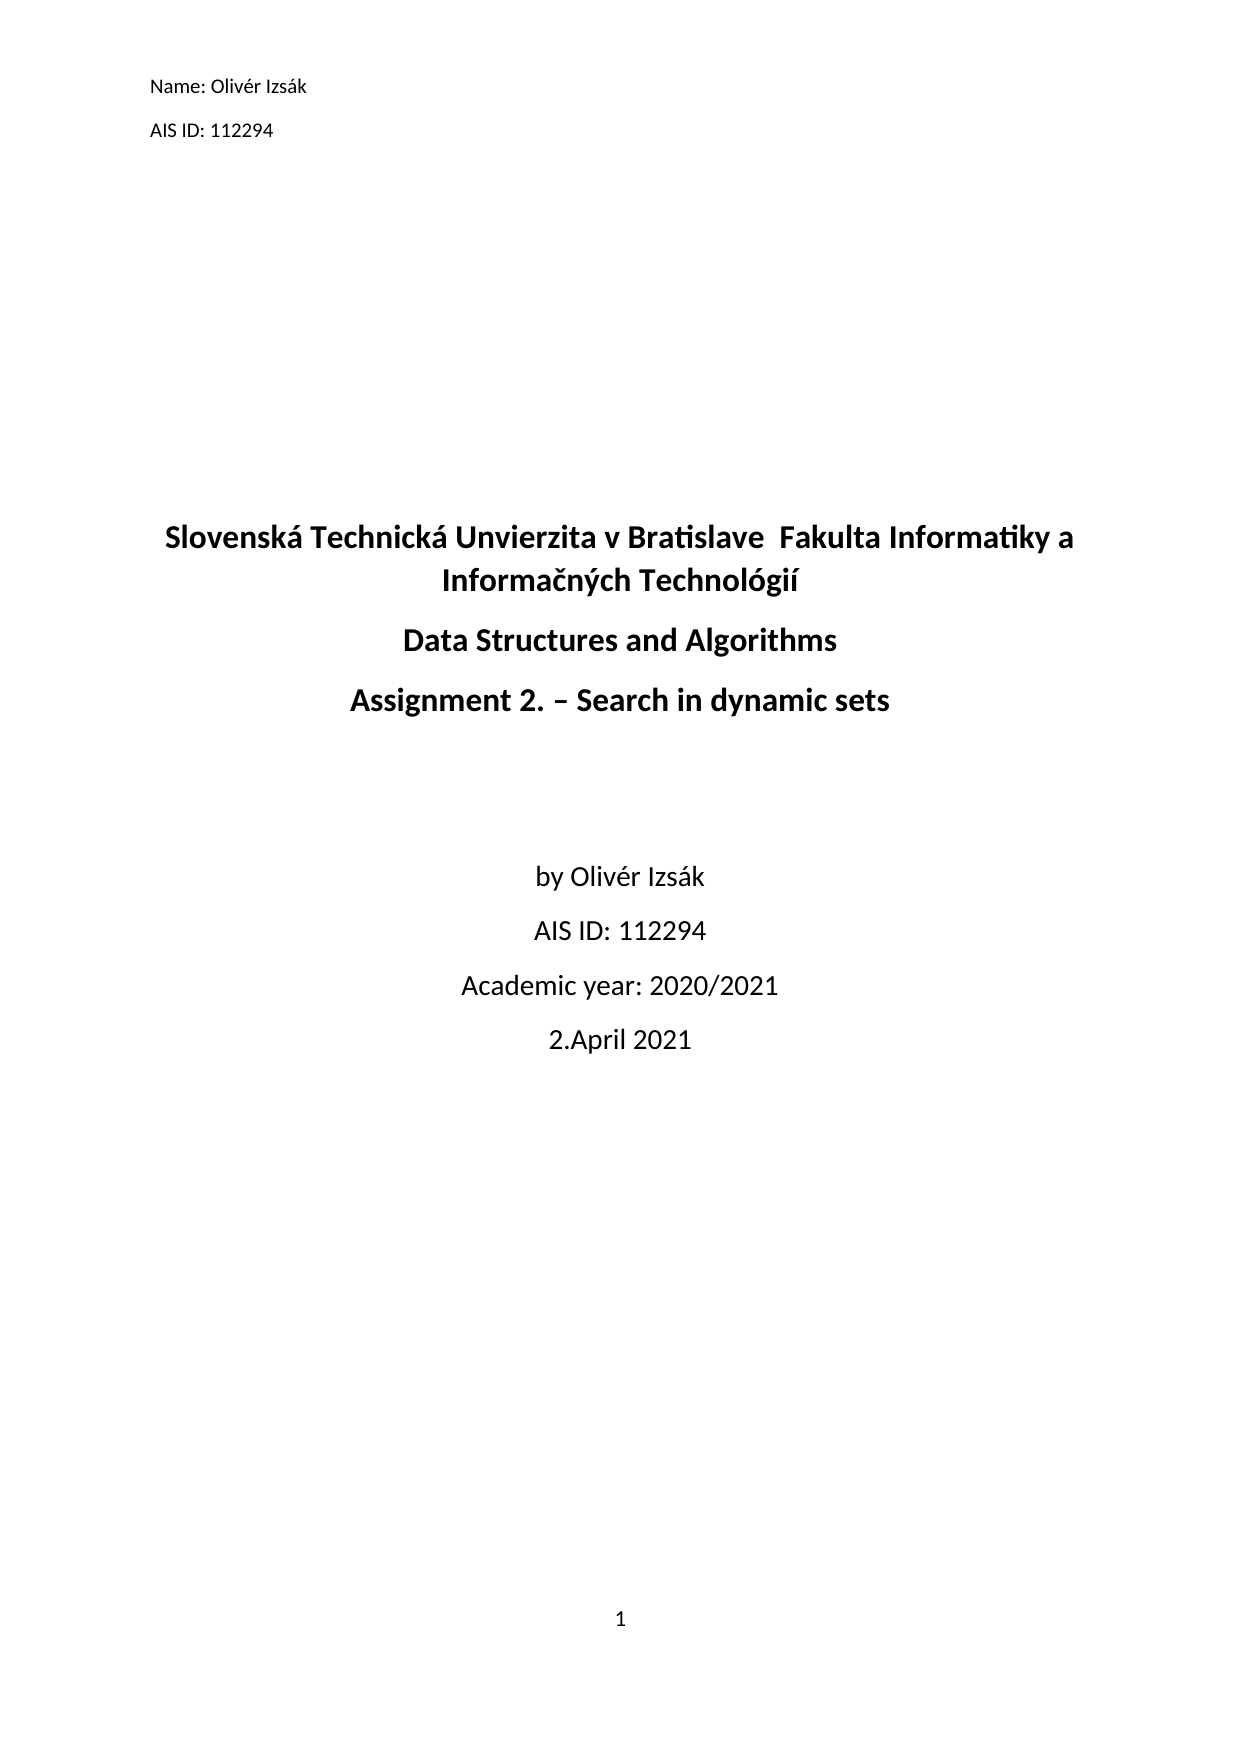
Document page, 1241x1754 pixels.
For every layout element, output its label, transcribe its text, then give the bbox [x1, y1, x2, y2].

text 2.April 2021 [150, 1021, 1090, 1057]
text AIS ID: 112294 [150, 912, 1090, 948]
text Data Structures and Algorithms [150, 619, 1090, 659]
text Slovenská Technická Unvierzita v Bratislave Fakulta Informatiky a Informačných Technológií [150, 516, 1090, 600]
text Assignment 2. – Search in dynamic sets [150, 678, 1090, 719]
text by Olivér Izsák [150, 858, 1090, 893]
text Academic year: 2020/2021 [150, 967, 1090, 1002]
